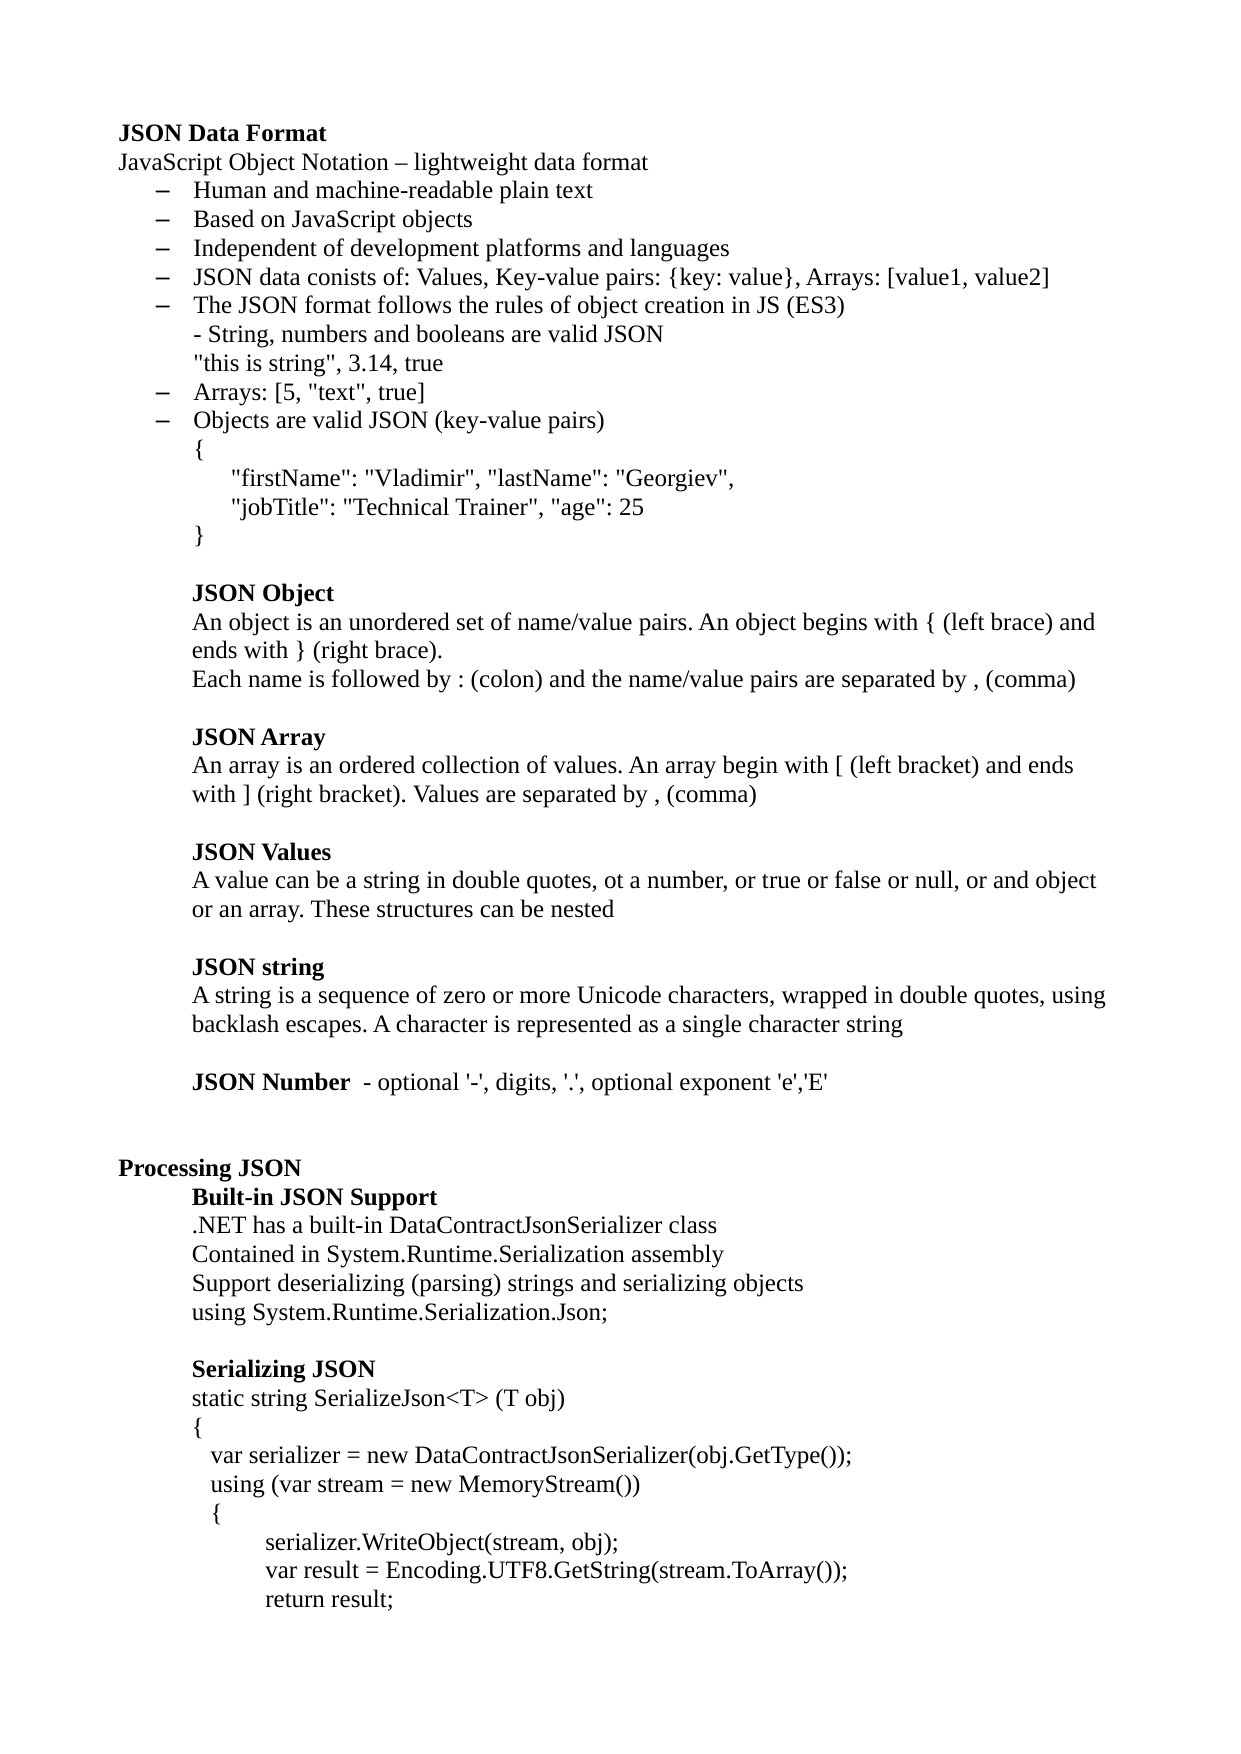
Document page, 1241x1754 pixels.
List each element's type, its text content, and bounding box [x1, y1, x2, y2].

text JSON Object [118, 578, 1122, 607]
text JSON Number - optional '-', digits, '.', optional exponent 'e','E' [118, 1067, 1122, 1096]
list Arrays: [5, "text", true] [156, 377, 1122, 406]
list } [156, 521, 1122, 549]
text A string is a sequence of zero or more Unicode characters, wrapped in double quotes, using backlash escapes. A character is represented as a single character string [118, 981, 1122, 1038]
text JSON string [118, 952, 1122, 981]
text Each name is followed by : (colon) and the name/value pairs are separated by , (comma) [118, 664, 1122, 693]
list { [156, 434, 1122, 463]
text A value can be a string in double quotes, ot a number, or true or false or null, or and object or an array. These structures can be nested [118, 866, 1122, 923]
list Human and machine-readable plain text [156, 176, 1122, 204]
text return result; [118, 1584, 1122, 1613]
text var serializer = new DataContractJsonSerializer(obj.GetType()); [118, 1441, 1122, 1469]
text Contained in System.Runtime.Serialization assembly [118, 1239, 1122, 1268]
text using System.Runtime.Serialization.Json; [118, 1297, 1122, 1326]
list JSON data conists of: Values, Key-value pairs: {key: value}, Arrays: [value1, value2] [156, 262, 1122, 291]
text Serializing JSON [118, 1354, 1122, 1383]
text using (var stream = new MemoryStream()) [118, 1469, 1122, 1498]
text Built-in JSON Support [118, 1182, 1122, 1211]
text { [118, 1412, 1122, 1441]
text serializer.WriteObject(stream, obj); [118, 1527, 1122, 1556]
list "jobTitle": "Technical Trainer", "age": 25 [193, 492, 1122, 521]
list The JSON format follows the rules of object creation in JS (ES3) [156, 291, 1122, 319]
text Processing JSON [118, 1153, 1122, 1182]
text Support deserializing (parsing) strings and serializing objects [118, 1268, 1122, 1297]
text JSON Data Format [118, 118, 1122, 147]
text { [118, 1498, 1122, 1527]
list - String, numbers and booleans are valid JSON [156, 319, 1122, 348]
text An array is an ordered collection of values. An array begin with [ (left bracket) and ends with ] (right bracket). Values are separated by , (comma) [118, 751, 1122, 808]
text static string SerializeJson<T> (T obj) [118, 1383, 1122, 1412]
list Independent of development platforms and languages [156, 233, 1122, 262]
text JSON Array [118, 722, 1122, 751]
list Based on JavaScript objects [156, 204, 1122, 233]
text var result = Encoding.UTF8.GetString(stream.ToArray()); [118, 1556, 1122, 1584]
text JSON Values [118, 837, 1122, 866]
text .NET has a built-in DataContractJsonSerializer class [118, 1211, 1122, 1239]
list "this is string", 3.14, true [156, 348, 1122, 377]
text An object is an unordered set of name/value pairs. An object begins with { (left brace) and ends with } (right brace). [118, 607, 1122, 664]
list Objects are valid JSON (key-value pairs) [156, 406, 1122, 434]
list "firstName": "Vladimir", "lastName": "Georgiev", [193, 463, 1122, 492]
text JavaScript Object Notation – lightweight data format [118, 147, 1122, 176]
